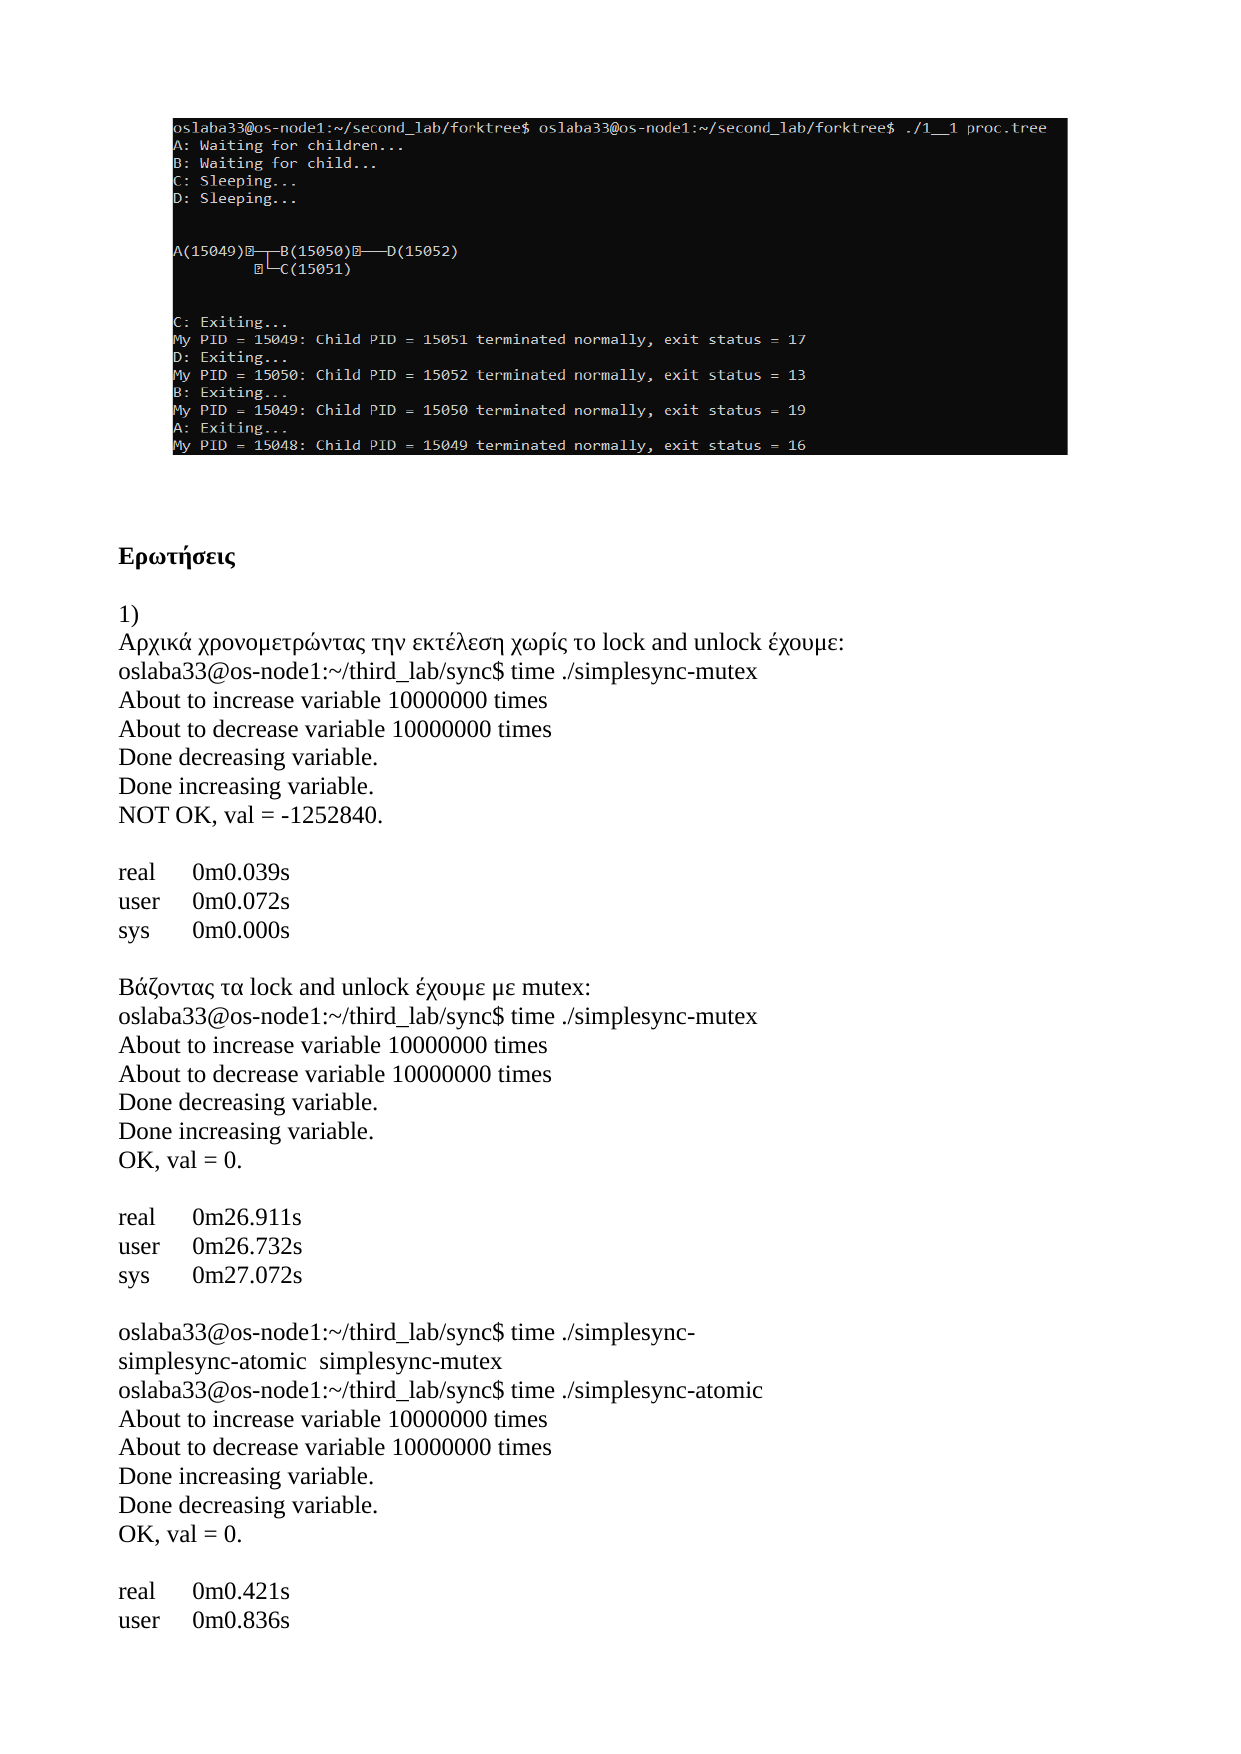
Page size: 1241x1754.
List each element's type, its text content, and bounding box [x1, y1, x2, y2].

text user 0m0.072s [118, 886, 1122, 915]
text Βάζοντας τα lock and unlock έχουμε με mutex: [118, 972, 1122, 1001]
text NOT OK, val = -1252840. [118, 800, 1122, 829]
text Done increasing variable. [118, 771, 1122, 800]
text About to increase variable 10000000 times [118, 1030, 1122, 1059]
text oslaba33@os-node1:~/third_lab/sync$ time ./simplesync-mutex [118, 1001, 1122, 1030]
text Done decreasing variable. [118, 1490, 1122, 1519]
text sys 0m27.072s [118, 1260, 1122, 1289]
picture [172, 118, 1068, 455]
text simplesync-atomic simplesync-mutex [118, 1346, 1122, 1375]
text Done decreasing variable. [118, 742, 1122, 771]
text Done decreasing variable. [118, 1087, 1122, 1116]
text About to decrease variable 10000000 times [118, 1059, 1122, 1087]
text Done increasing variable. [118, 1461, 1122, 1490]
text oslaba33@os-node1:~/third_lab/sync$ time ./simplesync-mutex [118, 656, 1122, 685]
text oslaba33@os-node1:~/third_lab/sync$ time ./simplesync-atomic [118, 1375, 1122, 1404]
text OK, val = 0. [118, 1145, 1122, 1174]
text real 0m0.039s [118, 857, 1122, 886]
text user 0m26.732s [118, 1231, 1122, 1260]
text real 0m0.421s [118, 1576, 1122, 1605]
text OK, val = 0. [118, 1519, 1122, 1547]
text Αρχικά χρονομετρώντας την εκτέλεση χωρίς το lock and unlock έχουμε: [118, 627, 1122, 656]
text sys 0m0.000s [118, 915, 1122, 944]
text Ερωτήσεις [118, 541, 1122, 570]
text oslaba33@os-node1:~/third_lab/sync$ time ./simplesync- [118, 1317, 1122, 1346]
text About to decrease variable 10000000 times [118, 1432, 1122, 1461]
text About to increase variable 10000000 times [118, 1404, 1122, 1432]
text About to increase variable 10000000 times [118, 685, 1122, 714]
text Done increasing variable. [118, 1116, 1122, 1145]
text real 0m26.911s [118, 1202, 1122, 1231]
text About to decrease variable 10000000 times [118, 714, 1122, 742]
text user 0m0.836s [118, 1605, 1122, 1634]
text 1) [118, 599, 1122, 627]
